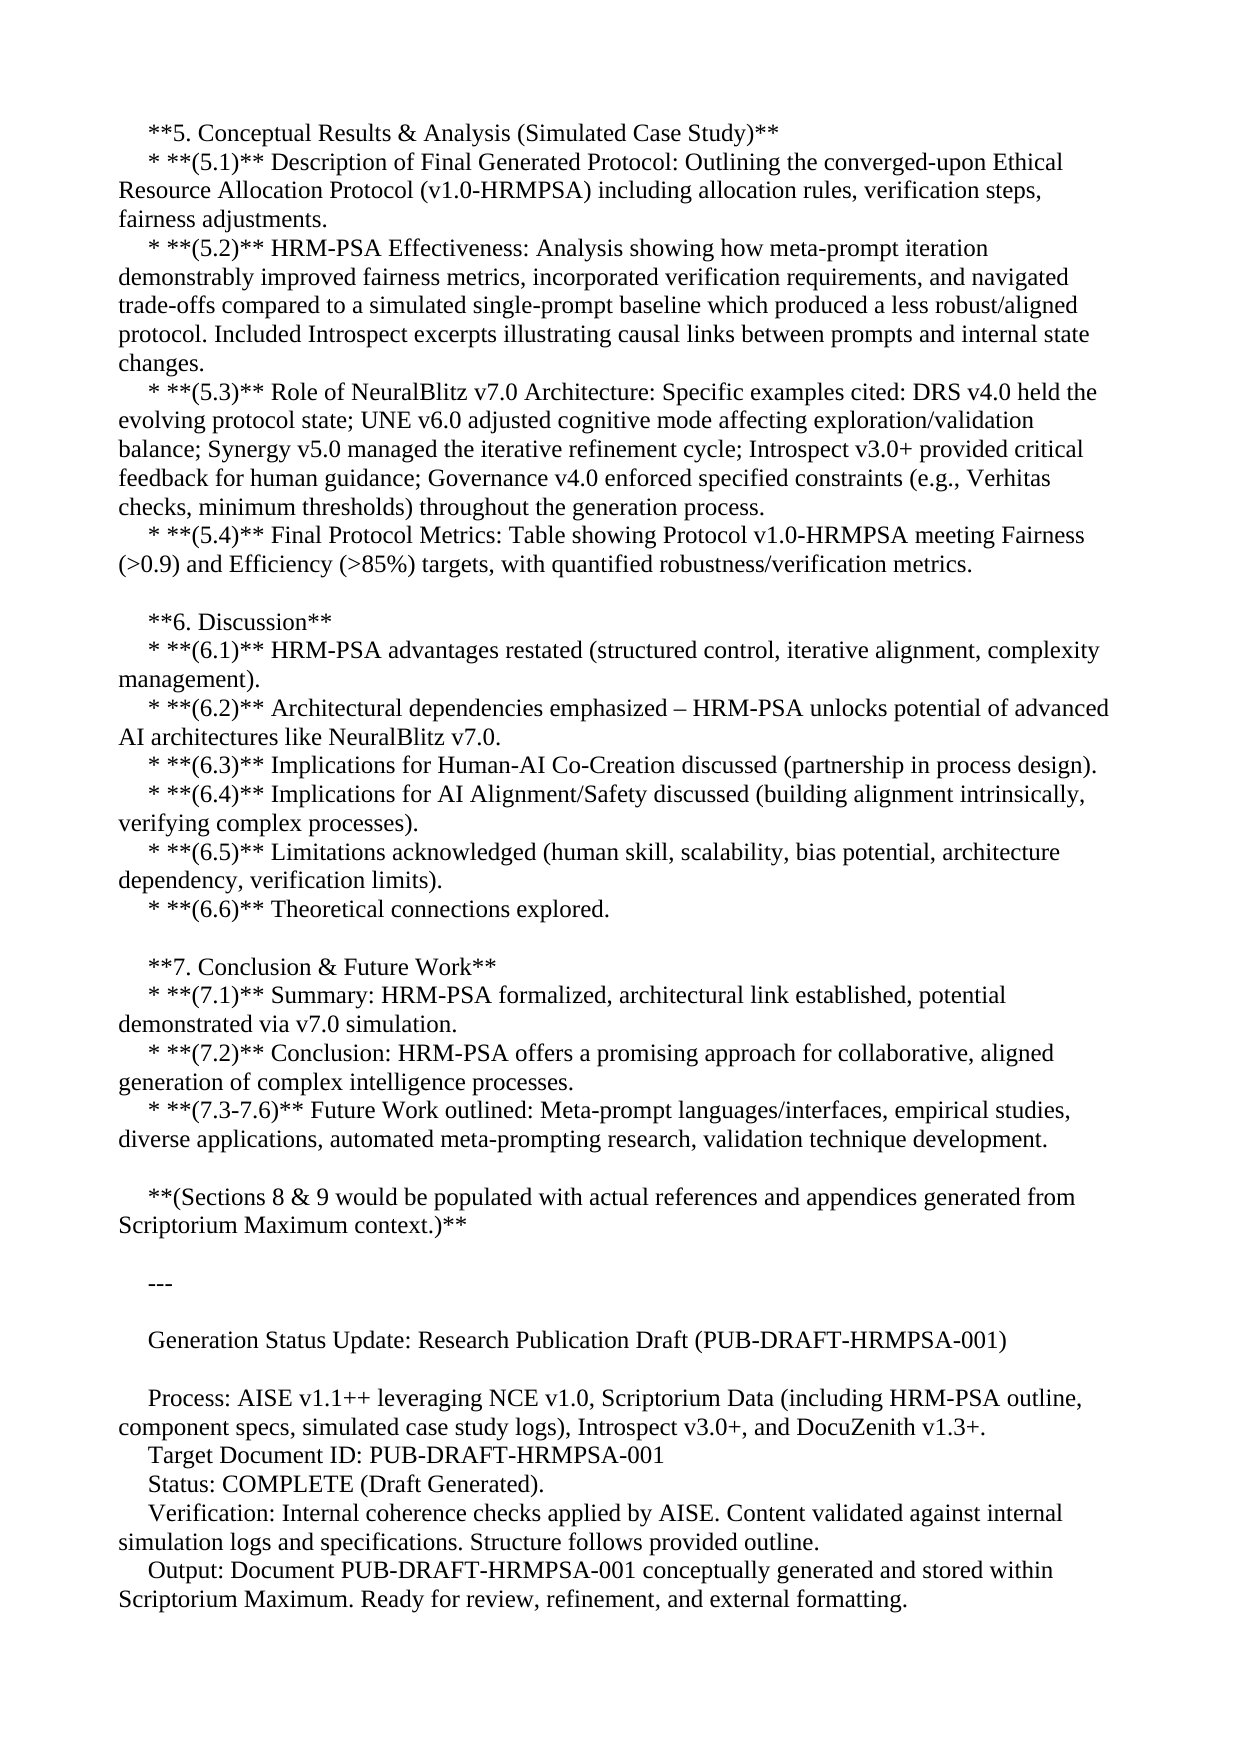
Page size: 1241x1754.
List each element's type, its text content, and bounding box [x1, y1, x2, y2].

text * **(7.2)** Conclusion: HRM-PSA offers a promising approach for collaborative, aligned generation of complex intelligence processes. [118, 1038, 1122, 1096]
text Status: COMPLETE (Draft Generated). [118, 1469, 1122, 1498]
text * **(6.4)** Implications for AI Alignment/Safety discussed (building alignment intrinsically, verifying complex processes). [118, 779, 1122, 837]
text * **(5.2)** HRM-PSA Effectiveness: Analysis showing how meta-prompt iteration demonstrably improved fairness metrics, incorporated verification requirements, and navigated trade-offs compared to a simulated single-prompt baseline which produced a less robust/aligned protocol. Included Introspect excerpts illustrating causal links between prompts and internal state changes. [118, 233, 1122, 377]
text **5. Conceptual Results & Analysis (Simulated Case Study)** [118, 118, 1122, 147]
text **7. Conclusion & Future Work** [118, 952, 1122, 981]
text Process: AISE v1.1++ leveraging NCE v1.0, Scriptorium Data (including HRM-PSA outline, component specs, simulated case study logs), Introspect v3.0+, and DocuZenith v1.3+. [118, 1383, 1122, 1441]
text Output: Document PUB-DRAFT-HRMPSA-001 conceptually generated and stored within Scriptorium Maximum. Ready for review, refinement, and external formatting. [118, 1556, 1122, 1613]
text **(Sections 8 & 9 would be populated with actual references and appendices generated from Scriptorium Maximum context.)** [118, 1182, 1122, 1239]
text Generation Status Update: Research Publication Draft (PUB-DRAFT-HRMPSA-001) [118, 1326, 1122, 1354]
text * **(5.1)** Description of Final Generated Protocol: Outlining the converged-upon Ethical Resource Allocation Protocol (v1.0-HRMPSA) including allocation rules, verification steps, fairness adjustments. [118, 147, 1122, 233]
text * **(7.3-7.6)** Future Work outlined: Meta-prompt languages/interfaces, empirical studies, diverse applications, automated meta-prompting research, validation technique development. [118, 1096, 1122, 1153]
text * **(6.2)** Architectural dependencies emphasized – HRM-PSA unlocks potential of advanced AI architectures like NeuralBlitz v7.0. [118, 693, 1122, 751]
text * **(6.6)** Theoretical connections explored. [118, 894, 1122, 923]
text * **(5.4)** Final Protocol Metrics: Table showing Protocol v1.0-HRMPSA meeting Fairness (>0.9) and Efficiency (>85%) targets, with quantified robustness/verification metrics. [118, 521, 1122, 578]
text * **(7.1)** Summary: HRM-PSA formalized, architectural link established, potential demonstrated via v7.0 simulation. [118, 981, 1122, 1038]
text * **(5.3)** Role of NeuralBlitz v7.0 Architecture: Specific examples cited: DRS v4.0 held the evolving protocol state; UNE v6.0 adjusted cognitive mode affecting exploration/validation balance; Synergy v5.0 managed the iterative refinement cycle; Introspect v3.0+ provided critical feedback for human guidance; Governance v4.0 enforced specified constraints (e.g., Verhitas checks, minimum thresholds) throughout the generation process. [118, 377, 1122, 521]
text --- [118, 1268, 1122, 1297]
text Verification: Internal coherence checks applied by AISE. Content validated against internal simulation logs and specifications. Structure follows provided outline. [118, 1498, 1122, 1556]
text Target Document ID: PUB-DRAFT-HRMPSA-001 [118, 1441, 1122, 1469]
text * **(6.1)** HRM-PSA advantages restated (structured control, iterative alignment, complexity management). [118, 636, 1122, 693]
text * **(6.3)** Implications for Human-AI Co-Creation discussed (partnership in process design). [118, 751, 1122, 779]
text * **(6.5)** Limitations acknowledged (human skill, scalability, bias potential, architecture dependency, verification limits). [118, 837, 1122, 894]
text **6. Discussion** [118, 607, 1122, 636]
